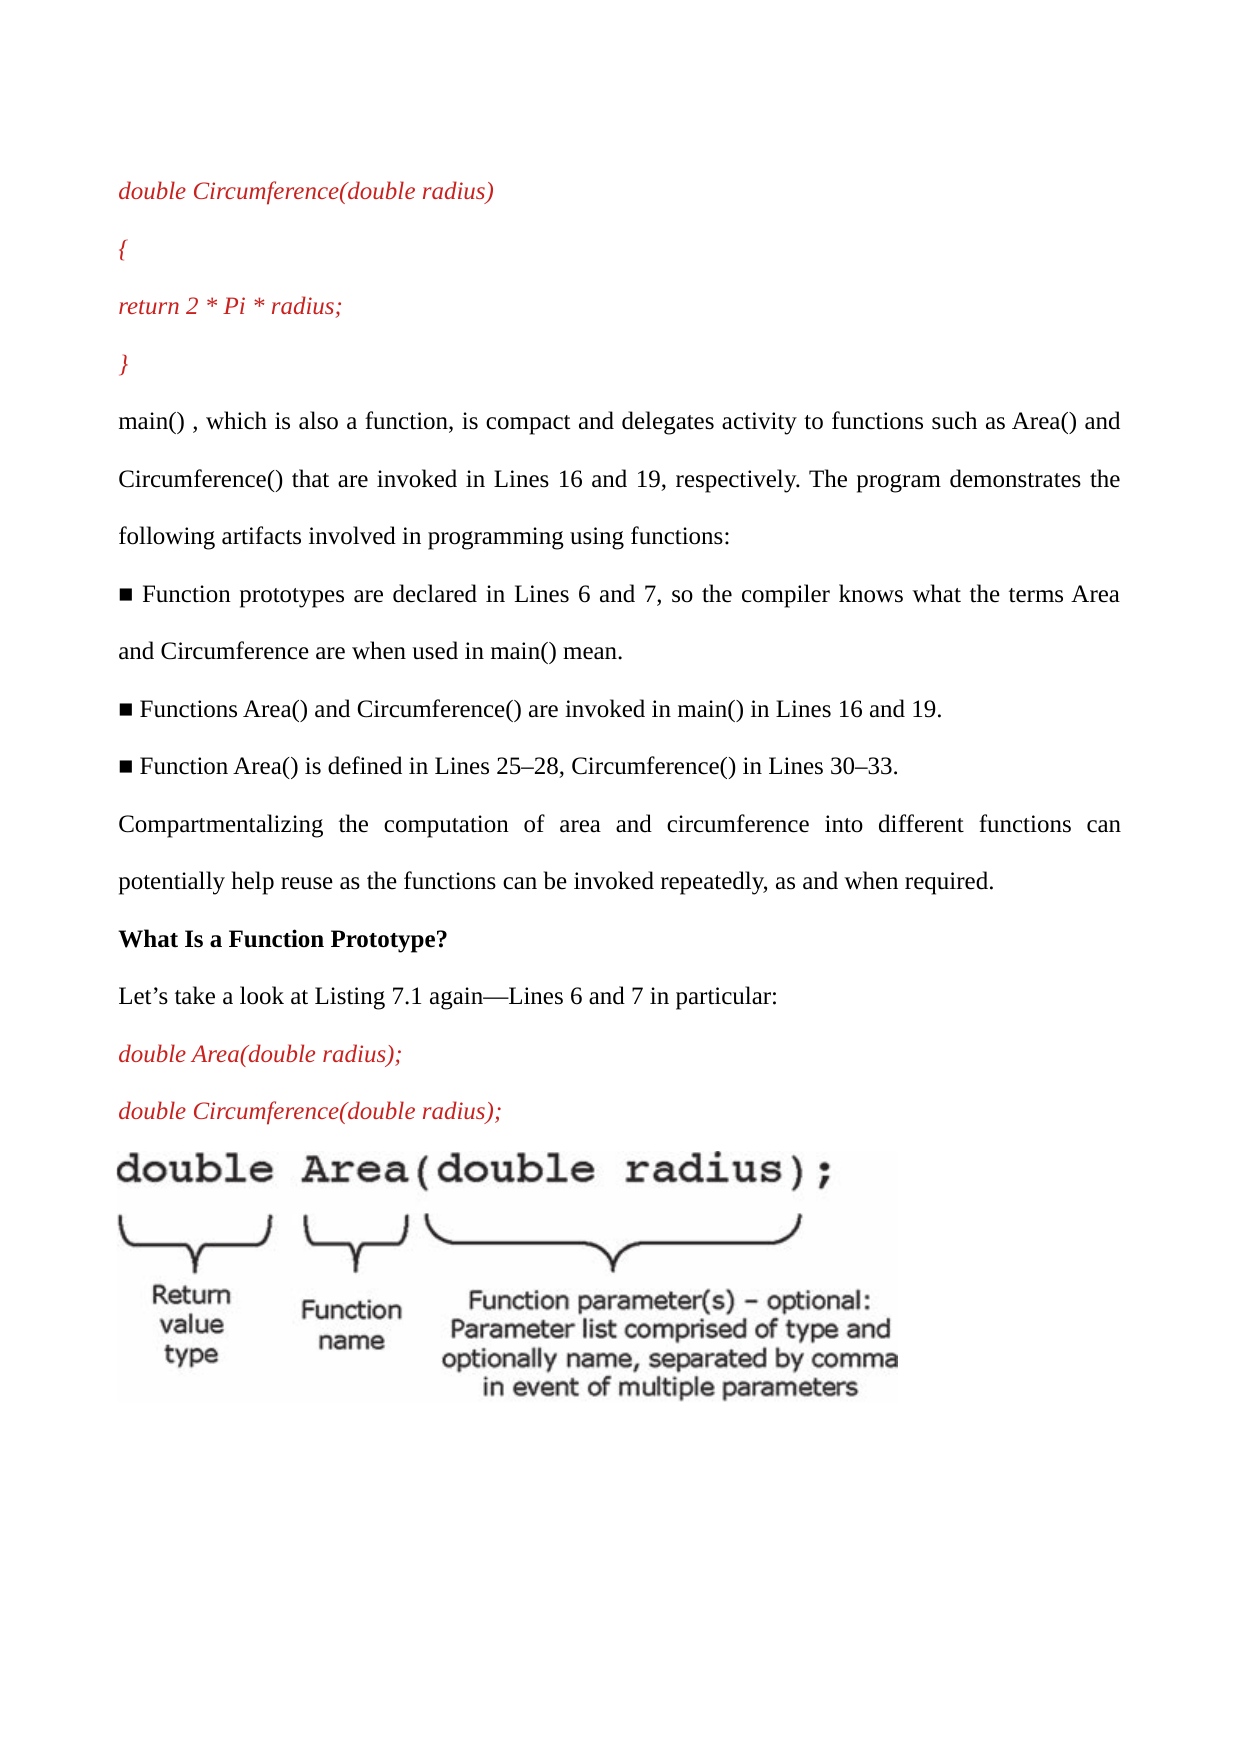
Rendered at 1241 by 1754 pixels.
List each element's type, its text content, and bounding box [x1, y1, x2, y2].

picture [116, 1151, 898, 1403]
text main() , which is also a function, is compact and delegates activity to functions such as Area() and Circumference() that are invoked in Lines 16 and 19, respectively. The program demonstrates the following artifacts involved in programming using functions: [118, 406, 1122, 550]
text What Is a Function Prototype? [118, 924, 1122, 953]
text ■ Functions Area() and Circumference() are invoked in main() in Lines 16 and 19. [118, 694, 1122, 723]
text ■ Function Area() is defined in Lines 25–28, Circumference() in Lines 30–33. [118, 751, 1122, 780]
text ■ Function prototypes are declared in Lines 6 and 7, so the compiler knows what the terms Area and Circumference are when used in main() mean. [118, 579, 1122, 665]
text Compartmentalizing the computation of area and circumference into different functions can potentially help reuse as the functions can be invoked repeatedly, as and when required. [118, 809, 1122, 895]
text return 2 * Pi * radius; [118, 291, 1122, 320]
text double Circumference(double radius); [118, 1096, 1122, 1125]
text double Area(double radius); [118, 1039, 1122, 1068]
text { [118, 234, 1122, 263]
text Let’s take a look at Listing 7.1 again—Lines 6 and 7 in particular: [118, 981, 1122, 1010]
text } [118, 349, 1122, 378]
text double Circumference(double radius) [118, 176, 1122, 205]
